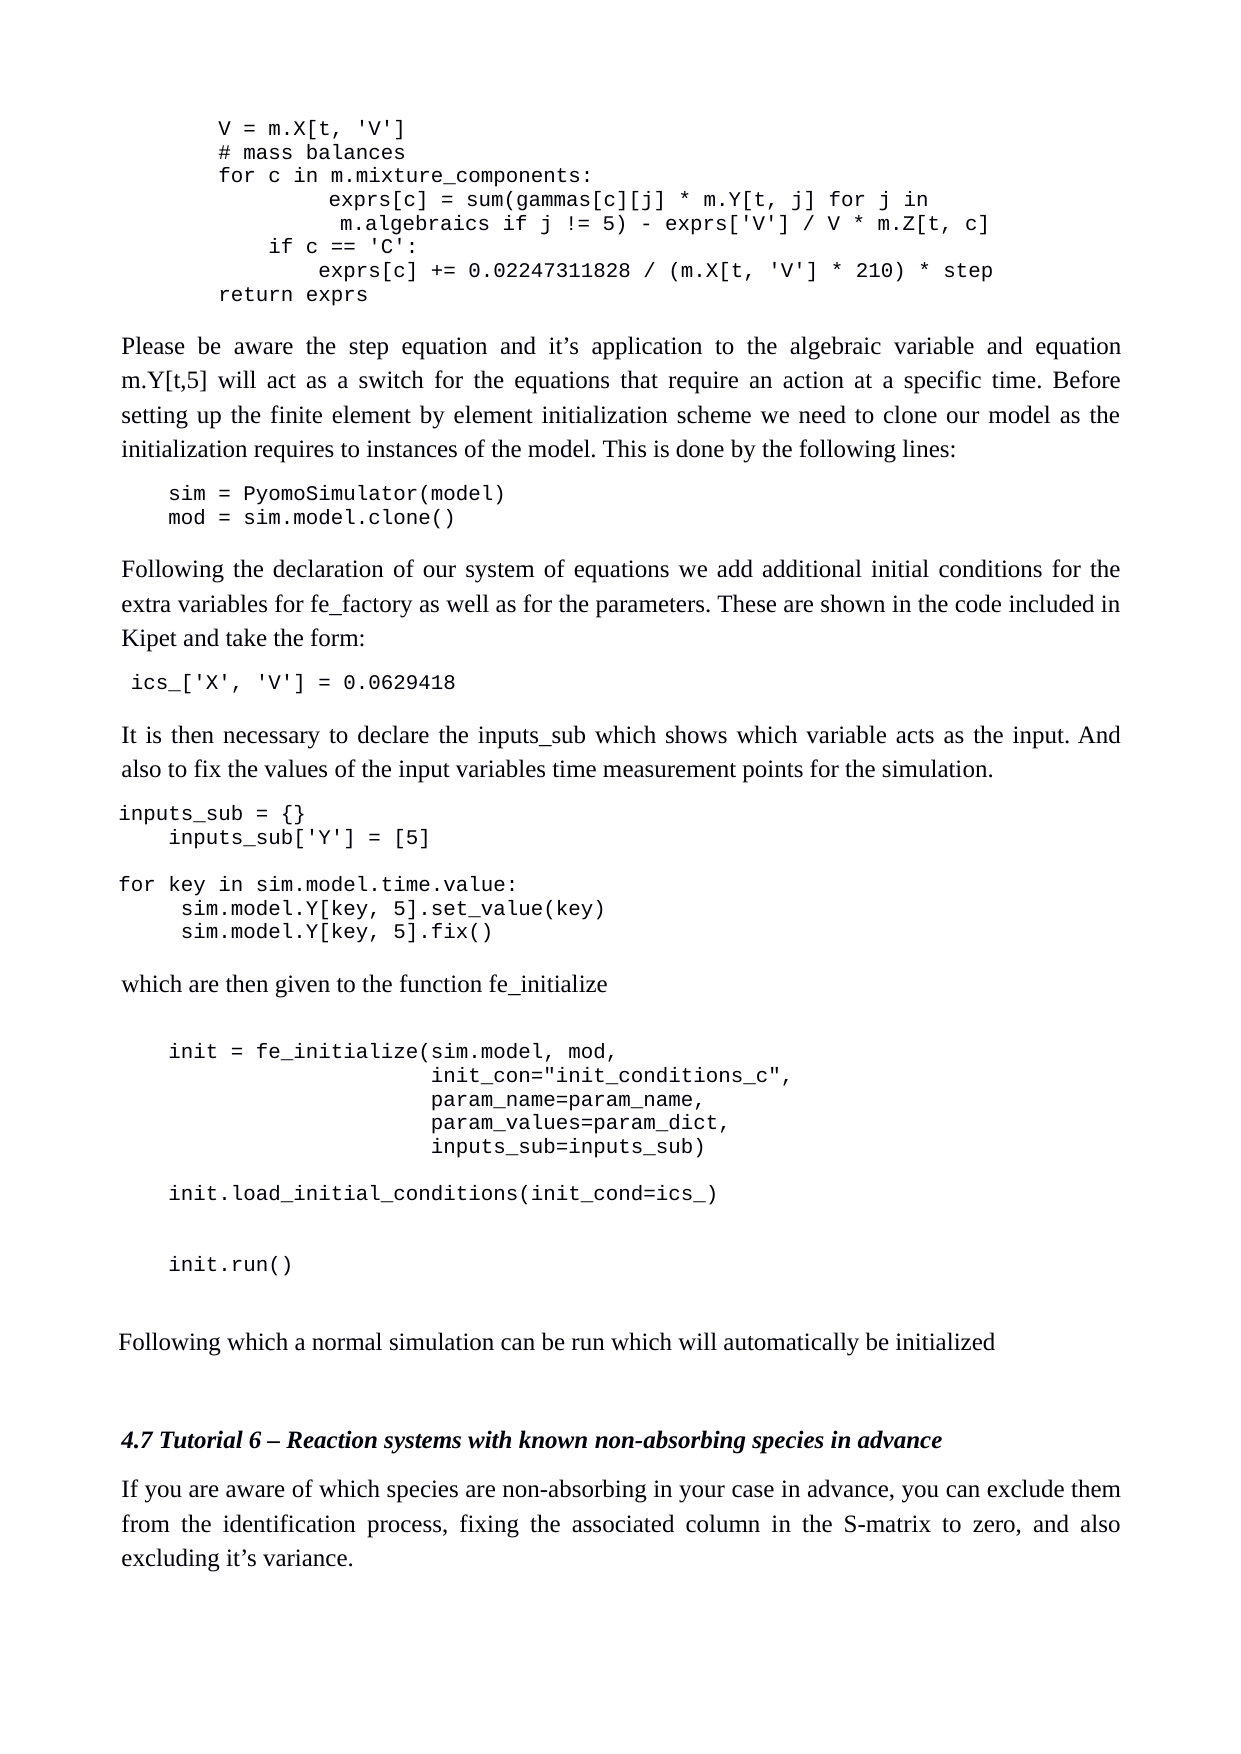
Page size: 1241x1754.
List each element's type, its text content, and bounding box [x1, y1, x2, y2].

text Please be aware the step equation and it’s application to the algebraic variable and equation m.Y[t,5] will act as a switch for the equations that require an action at a specific time. Before setting up the finite element by element initialization scheme we need to clone our model as the initialization requires to instances of the model. This is done by the following lines: [121, 331, 1122, 463]
text init.run() [118, 1254, 1116, 1278]
text V = m.X[t, 'V'] [118, 118, 1116, 142]
text It is then necessary to declare the inputs_sub which shows which variable acts as the input. And also to fix the values of the input variables time measurement points for the simulation. [121, 720, 1122, 783]
text ics_['X', 'V'] = 0.0629418 [118, 672, 1116, 696]
text for c in m.mixture_components: [118, 165, 1116, 189]
text sim.model.Y[key, 5].fix() [118, 921, 1116, 945]
text inputs_sub=inputs_sub) [118, 1136, 1116, 1160]
text If you are aware of which species are non-absorbing in your case in advance, you can exclude them from the identification process, fixing the associated column in the S-matrix to zero, and also excluding it’s variance. [121, 1474, 1122, 1572]
text exprs[c] += 0.02247311828 / (m.X[t, 'V'] * 210) * step [118, 260, 1116, 284]
text init.load_initial_conditions(init_cond=ics_) [118, 1183, 1116, 1207]
text 4.7 Tutorial 6 – Reaction systems with known non-absorbing species in advance [121, 1425, 1122, 1454]
text Following which a normal simulation can be run which will automatically be initialized [118, 1327, 1122, 1356]
text sim = PyomoSimulator(model) [118, 483, 1116, 507]
text if c == 'C': [118, 236, 1116, 260]
text param_name=param_name, [118, 1089, 1116, 1112]
text Following the declaration of our system of equations we add additional initial conditions for the extra variables for fe_factory as well as for the parameters. These are shown in the code included in Kipet and take the form: [121, 554, 1122, 652]
text mod = sim.model.clone() [118, 507, 1116, 531]
text exprs[c] = sum(gammas[c][j] * m.Y[t, j] for j in m.algebraics if j != 5) - exprs['V'] / V * m.Z[t, c] [118, 189, 1116, 236]
text init = fe_initialize(sim.model, mod, [118, 1041, 1116, 1065]
text param_values=param_dict, [118, 1112, 1116, 1136]
text return exprs [118, 284, 1116, 307]
text which are then given to the function fe_initialize [121, 969, 1122, 997]
text inputs_sub = {} [118, 803, 1116, 827]
text for key in sim.model.time.value: [118, 874, 1116, 898]
text init_con="init_conditions_c", [118, 1065, 1116, 1089]
text # mass balances [118, 142, 1116, 165]
text sim.model.Y[key, 5].set_value(key) [118, 898, 1116, 921]
text inputs_sub['Y'] = [5] [118, 827, 1116, 851]
